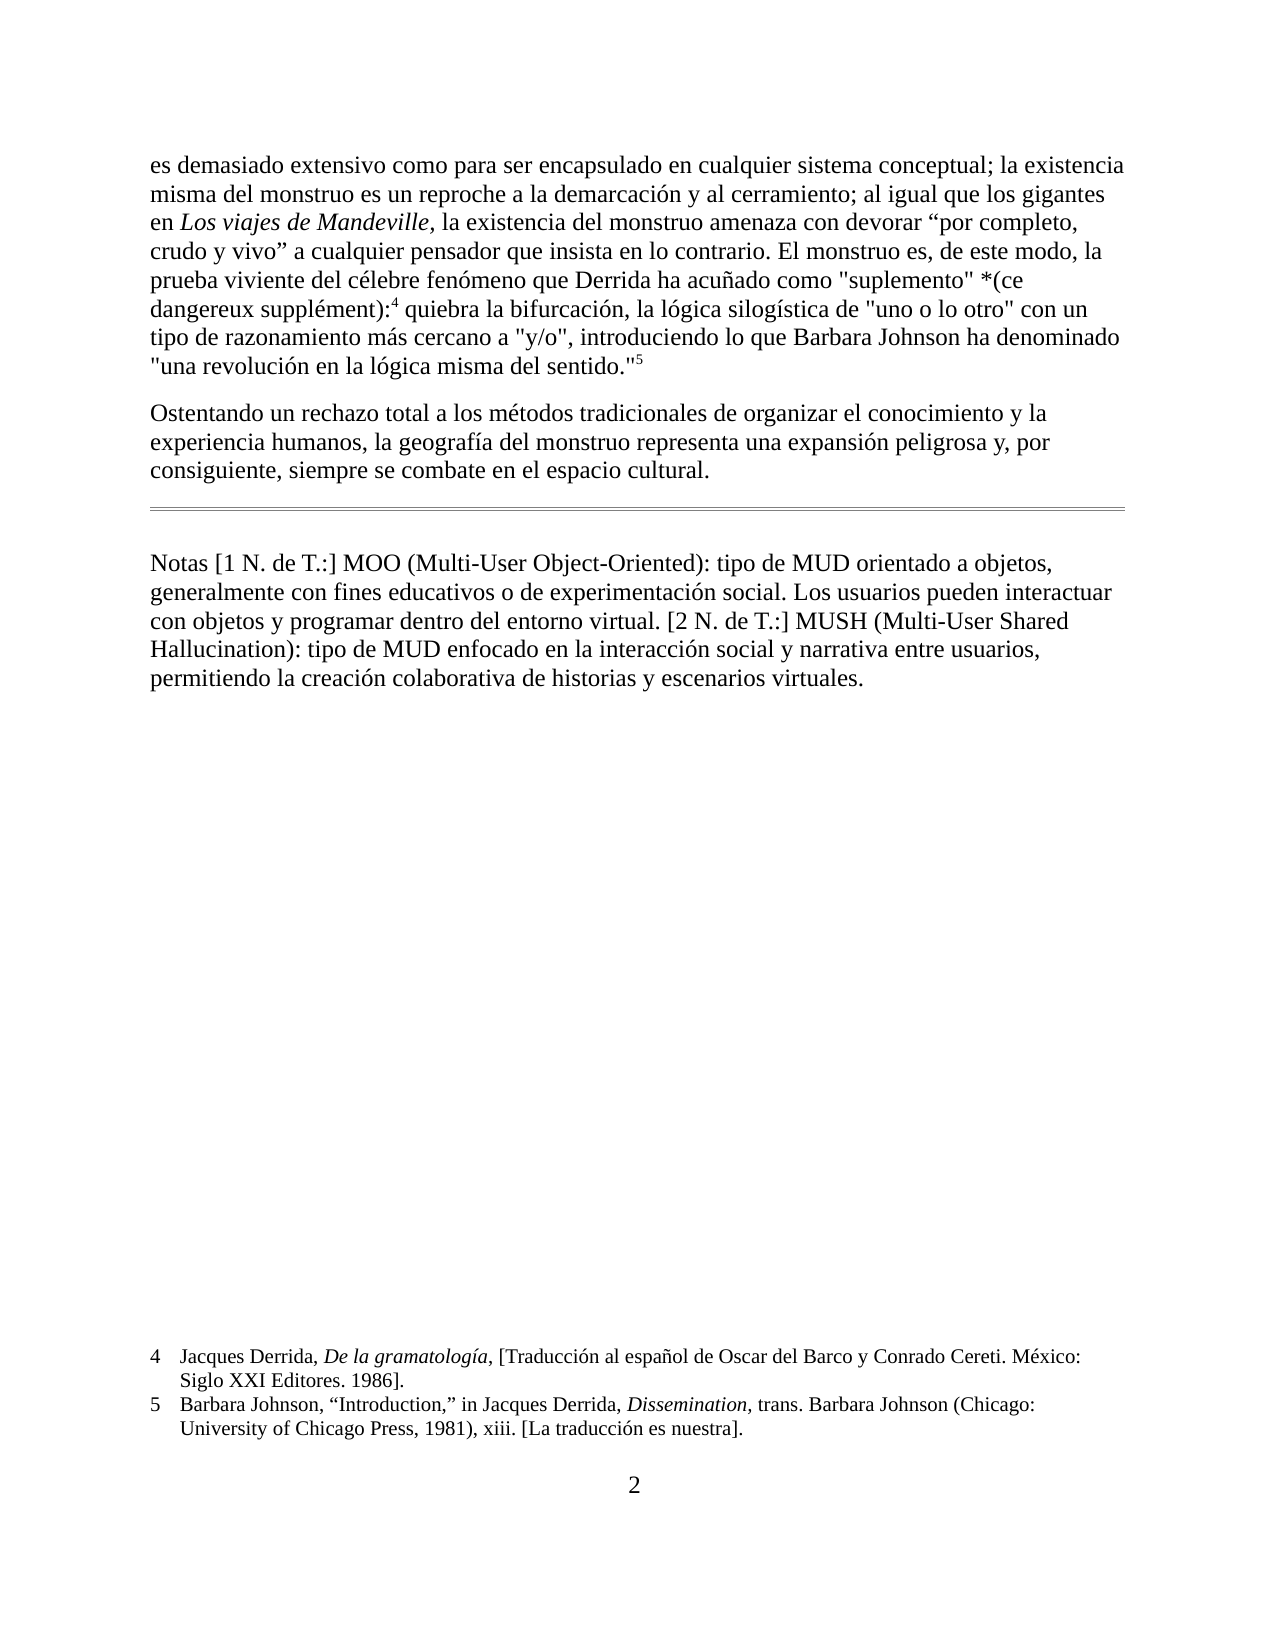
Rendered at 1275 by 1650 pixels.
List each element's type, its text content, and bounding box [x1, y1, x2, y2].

text Notas [1 N. de T.:] MOO (Multi-User Object-Oriented): tipo de MUD orientado a objetos, generalmente con fines educativos o de experimentación social. Los usuarios pueden interactuar con objetos y programar dentro del entorno virtual. [2 N. de T.:] MUSH (Multi-User Shared Hallucination): tipo de MUD enfocado en la interacción social y narrativa entre usuarios, permitiendo la creación colaborativa de historias y escenarios virtuales. [150, 548, 1125, 692]
text Barbara Johnson, “Introduction,” in Jacques Derrida, Dissemination, trans. Barbara Johnson (Chicago: University of Chicago Press, 1981), xiii. [La traducción es nuestra]. [150, 1392, 1125, 1440]
text es demasiado extensivo como para ser encapsulado en cualquier sistema conceptual; la existencia misma del monstruo es un reproche a la demarcación y al cerramiento; al igual que los gigantes en Los viajes de Mandeville, la existencia del monstruo amenaza con devorar “por completo, crudo y vivo” a cualquier pensador que insista en lo contrario. El monstruo es, de este modo, la prueba viviente del célebre fenómeno que Derrida ha acuñado como "suplemento" *(ce dangereux supplément): quiebra la bifurcación, la lógica silogística de "uno o lo otro" con un tipo de razonamiento más cercano a "y/o", introduciendo lo que Barbara Johnson ha denominado "una revolución en la lógica misma del sentido." [150, 150, 1125, 380]
text Jacques Derrida, De la gramatología, [Traducción al español de Oscar del Barco y Conrado Cereti. México: Siglo XXI Editores. 1986]. [150, 1344, 1125, 1392]
text Ostentando un rechazo total a los métodos tradicionales de organizar el conocimiento y la experiencia humanos, la geografía del monstruo representa una expansión peligrosa y, por consiguiente, siempre se combate en el espacio cultural. [150, 398, 1125, 484]
